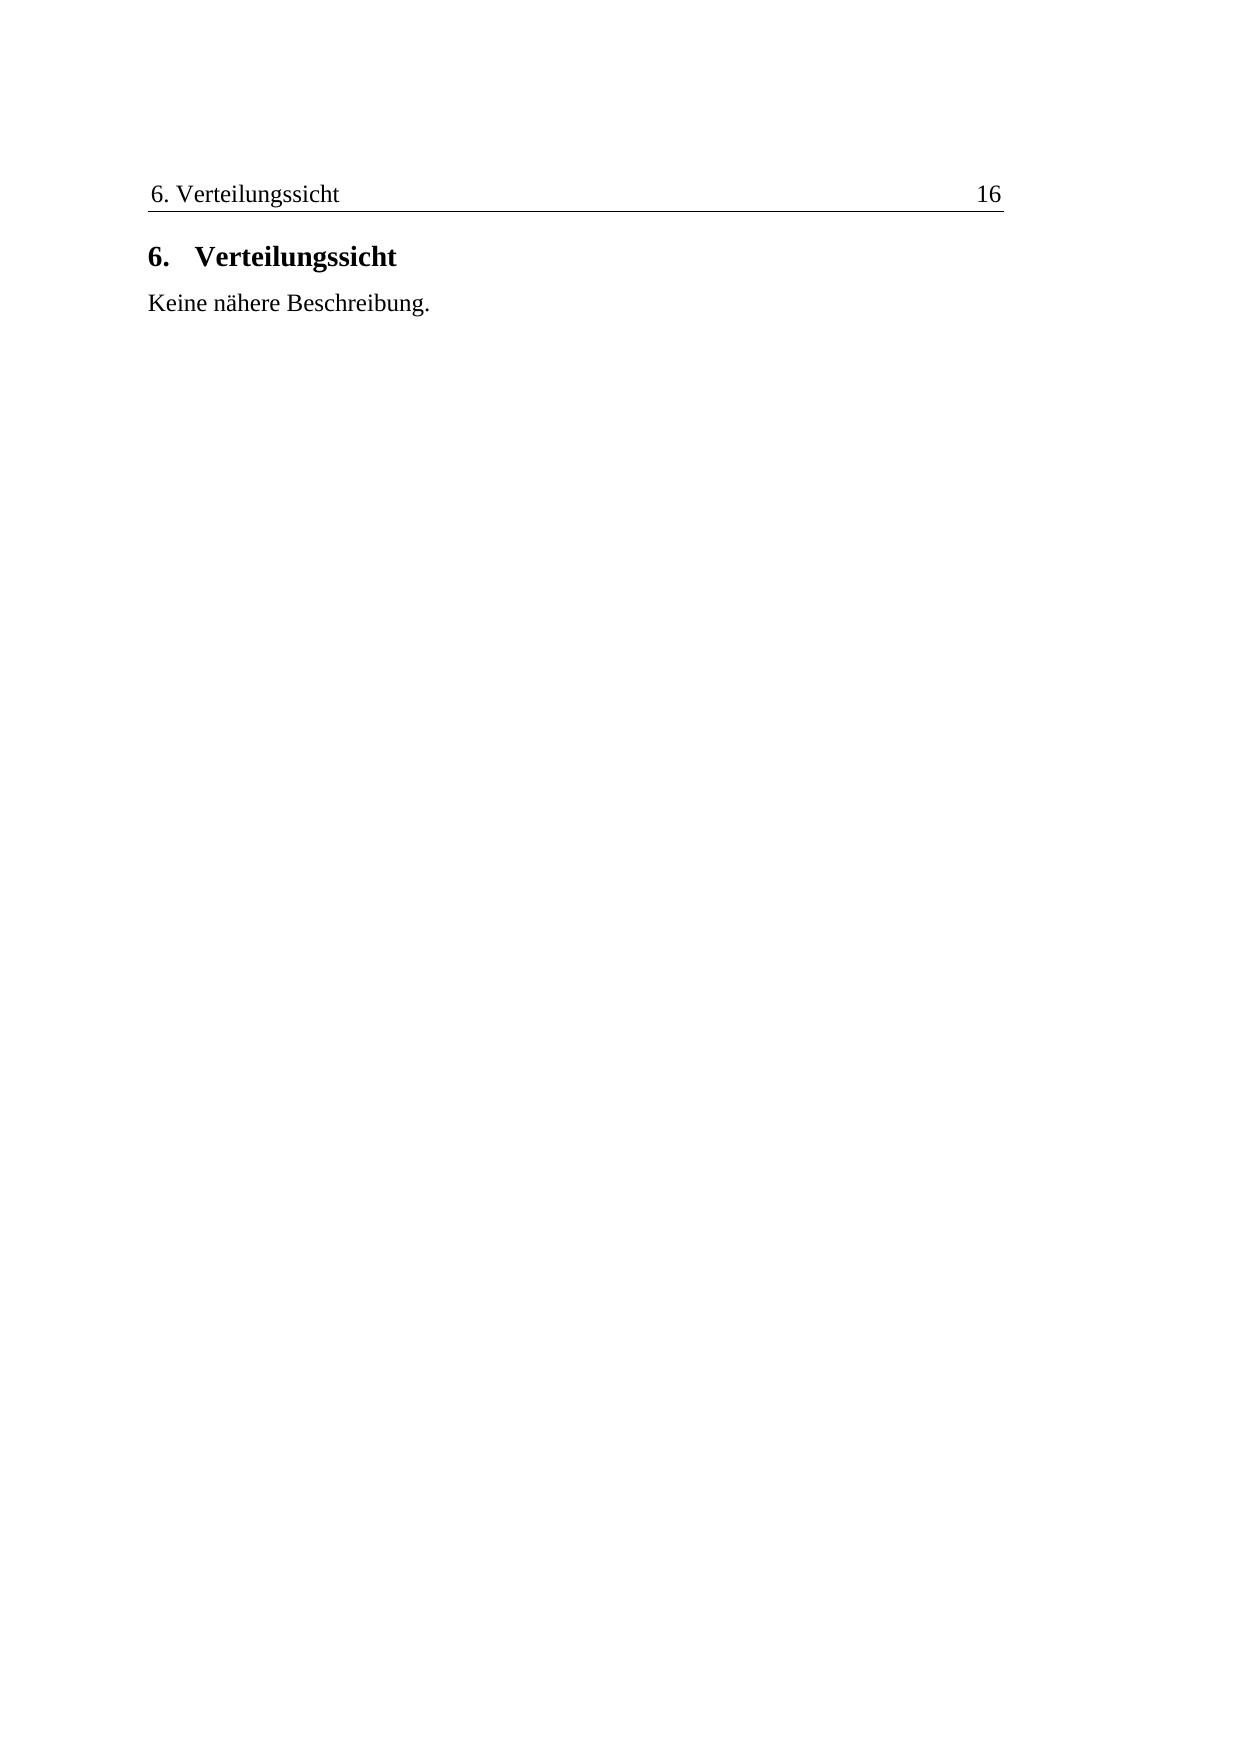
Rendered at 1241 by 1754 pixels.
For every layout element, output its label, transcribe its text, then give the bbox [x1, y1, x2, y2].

text Keine nähere Beschreibung. [148, 289, 1004, 316]
subtitle Verteilungssicht [148, 240, 1004, 273]
